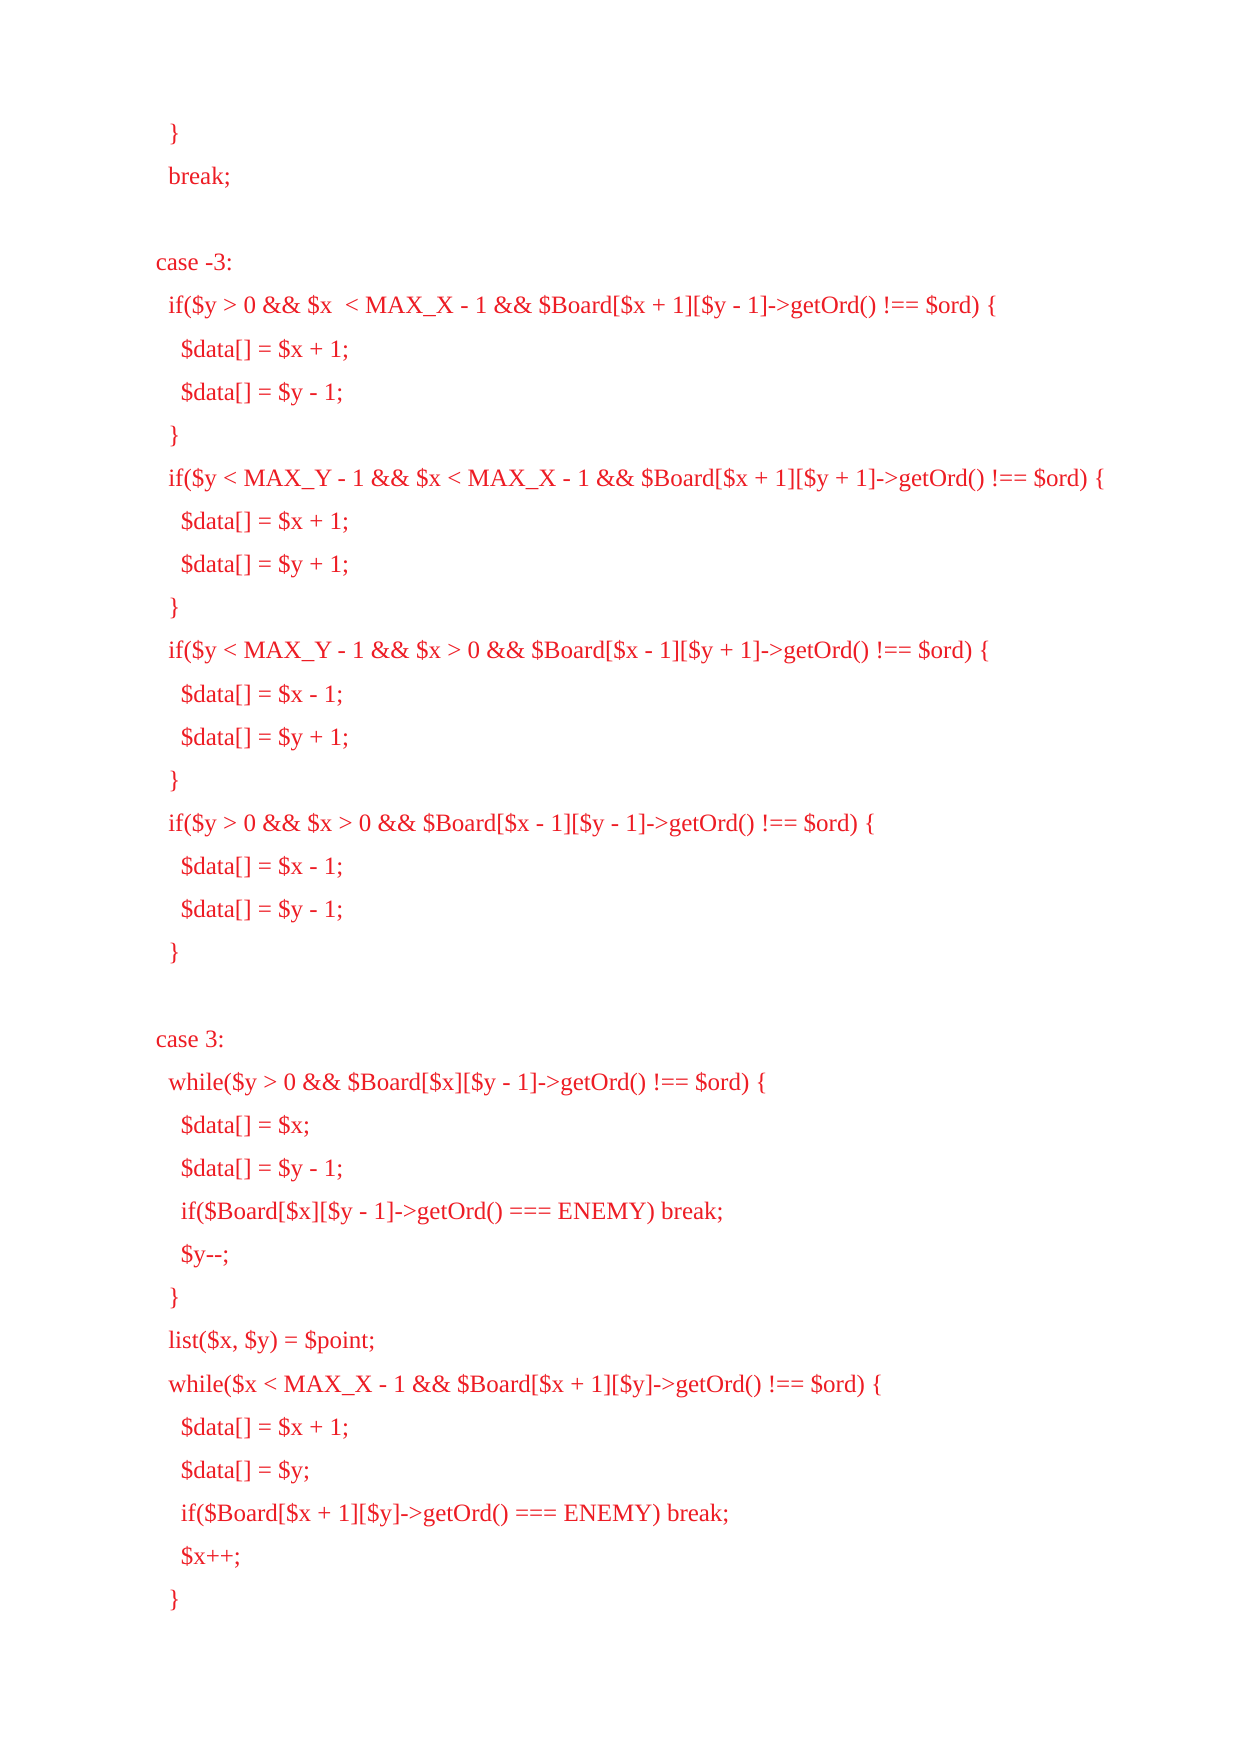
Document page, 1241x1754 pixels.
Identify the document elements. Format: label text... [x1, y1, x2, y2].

text } [118, 592, 1122, 621]
text if($Board[$x + 1][$y]->getOrd() === ENEMY) break; [118, 1498, 1122, 1527]
text if($Board[$x][$y - 1]->getOrd() === ENEMY) break; [118, 1196, 1122, 1225]
text $data[] = $y + 1; [118, 549, 1122, 578]
text } [118, 765, 1122, 794]
text if($y < MAX_Y - 1 && $x < MAX_X - 1 && $Board[$x + 1][$y + 1]->getOrd() !== $ord) { [118, 463, 1122, 492]
text break; [118, 161, 1122, 190]
text $data[] = $y - 1; [118, 1153, 1122, 1182]
text $data[] = $y - 1; [118, 377, 1122, 406]
text $data[] = $x + 1; [118, 334, 1122, 362]
text if($y > 0 && $x < MAX_X - 1 && $Board[$x + 1][$y - 1]->getOrd() !== $ord) { [118, 291, 1122, 319]
text $data[] = $x + 1; [118, 1412, 1122, 1441]
text } [118, 1584, 1122, 1613]
text } [118, 1282, 1122, 1311]
text case -3: [118, 247, 1122, 276]
text while($x < MAX_X - 1 && $Board[$x + 1][$y]->getOrd() !== $ord) { [118, 1369, 1122, 1397]
text $data[] = $y; [118, 1455, 1122, 1484]
text } [118, 420, 1122, 449]
text $data[] = $x - 1; [118, 851, 1122, 880]
text $data[] = $y - 1; [118, 894, 1122, 923]
text $data[] = $x; [118, 1110, 1122, 1139]
text case 3: [118, 1024, 1122, 1052]
text } [118, 937, 1122, 966]
text $x++; [118, 1541, 1122, 1570]
text $data[] = $y + 1; [118, 722, 1122, 751]
text while($y > 0 && $Board[$x][$y - 1]->getOrd() !== $ord) { [118, 1067, 1122, 1096]
text $y--; [118, 1239, 1122, 1268]
text list($x, $y) = $point; [118, 1326, 1122, 1354]
text $data[] = $x - 1; [118, 679, 1122, 707]
text $data[] = $x + 1; [118, 506, 1122, 535]
text if($y > 0 && $x > 0 && $Board[$x - 1][$y - 1]->getOrd() !== $ord) { [118, 808, 1122, 837]
text if($y < MAX_Y - 1 && $x > 0 && $Board[$x - 1][$y + 1]->getOrd() !== $ord) { [118, 636, 1122, 664]
text } [118, 118, 1122, 147]
